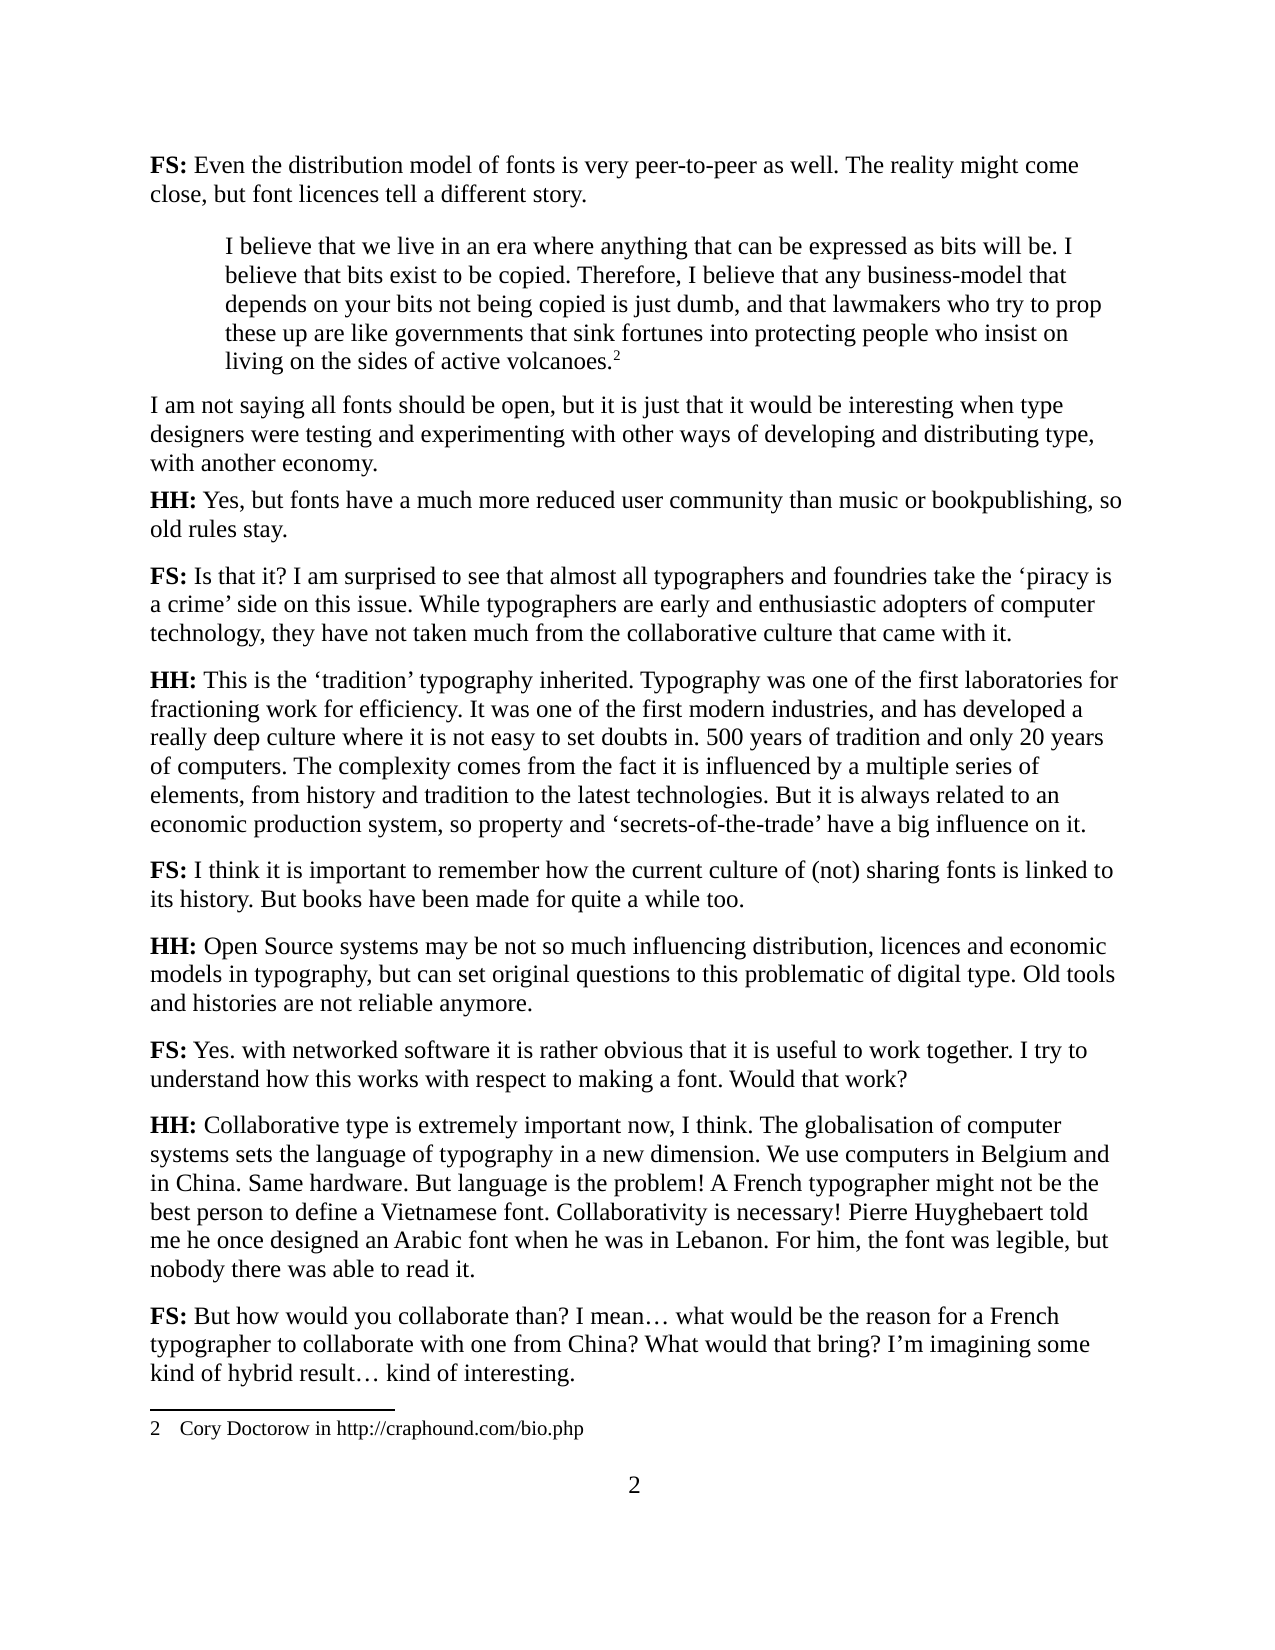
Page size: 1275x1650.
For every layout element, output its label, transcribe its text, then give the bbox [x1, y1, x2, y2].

text I am not saying all fonts should be open, but it is just that it would be interesting when type designers were testing and experimenting with other ways of developing and distributing type, with another economy. [150, 390, 1125, 476]
text HH: Yes, but fonts have a much more reduced user community than music or bookpublishing, so old rules stay. [150, 485, 1125, 543]
text FS: Is that it? I am surprised to see that almost all typographers and foundries take the ‘piracy is a crime’ side on this issue. While typographers are early and enthusiastic adopters of computer technology, they have not taken much from the collaborative culture that came with it. [150, 561, 1125, 647]
text FS: Yes. with networked software it is rather obvious that it is useful to work together. I try to understand how this works with respect to making a font. Would that work? [150, 1035, 1125, 1092]
text Cory Doctorow in http://craphound.com/bio.php [150, 1416, 1125, 1440]
text I believe that we live in an era where anything that can be expressed as bits will be. I believe that bits exist to be copied. Therefore, I believe that any business-model that depends on your bits not being copied is just dumb, and that lawmakers who try to prop these up are like governments that sink fortunes into protecting people who insist on living on the sides of active volcanoes. [225, 231, 1125, 375]
text FS: Even the distribution model of fonts is very peer-to-peer as well. The reality might come close, but font licences tell a different story. [150, 150, 1125, 207]
text HH: This is the ‘tradition’ typography inherited. Typography was one of the first laboratories for fractioning work for efficiency. It was one of the first modern industries, and has developed a really deep culture where it is not easy to set doubts in. 500 years of tradition and only 20 years of computers. The complexity comes from the fact it is influenced by a multiple series of elements, from history and tradition to the latest technologies. But it is always related to an economic production system, so property and ‘secrets-of-the-trade’ have a big influence on it. [150, 665, 1125, 837]
text FS: I think it is important to remember how the current culture of (not) sharing fonts is linked to its history. But books have been made for quite a while too. [150, 855, 1125, 913]
text FS: But how would you collaborate than? I mean… what would be the reason for a French typographer to collaborate with one from China? What would that bring? I’m imagining some kind of hybrid result… kind of interesting. [150, 1301, 1125, 1387]
text HH: Collaborative type is extremely important now, I think. The globalisation of computer systems sets the language of typography in a new dimension. We use computers in Belgium and in China. Same hardware. But language is the problem! A French typographer might not be the best person to define a Vietnamese font. Collaborativity is necessary! Pierre Huyghebaert told me he once designed an Arabic font when he was in Lebanon. For him, the font was legible, but nobody there was able to read it. [150, 1110, 1125, 1283]
text HH: Open Source systems may be not so much influencing distribution, licences and economic models in typography, but can set original questions to this problematic of digital type. Old tools and histories are not reliable anymore. [150, 931, 1125, 1017]
